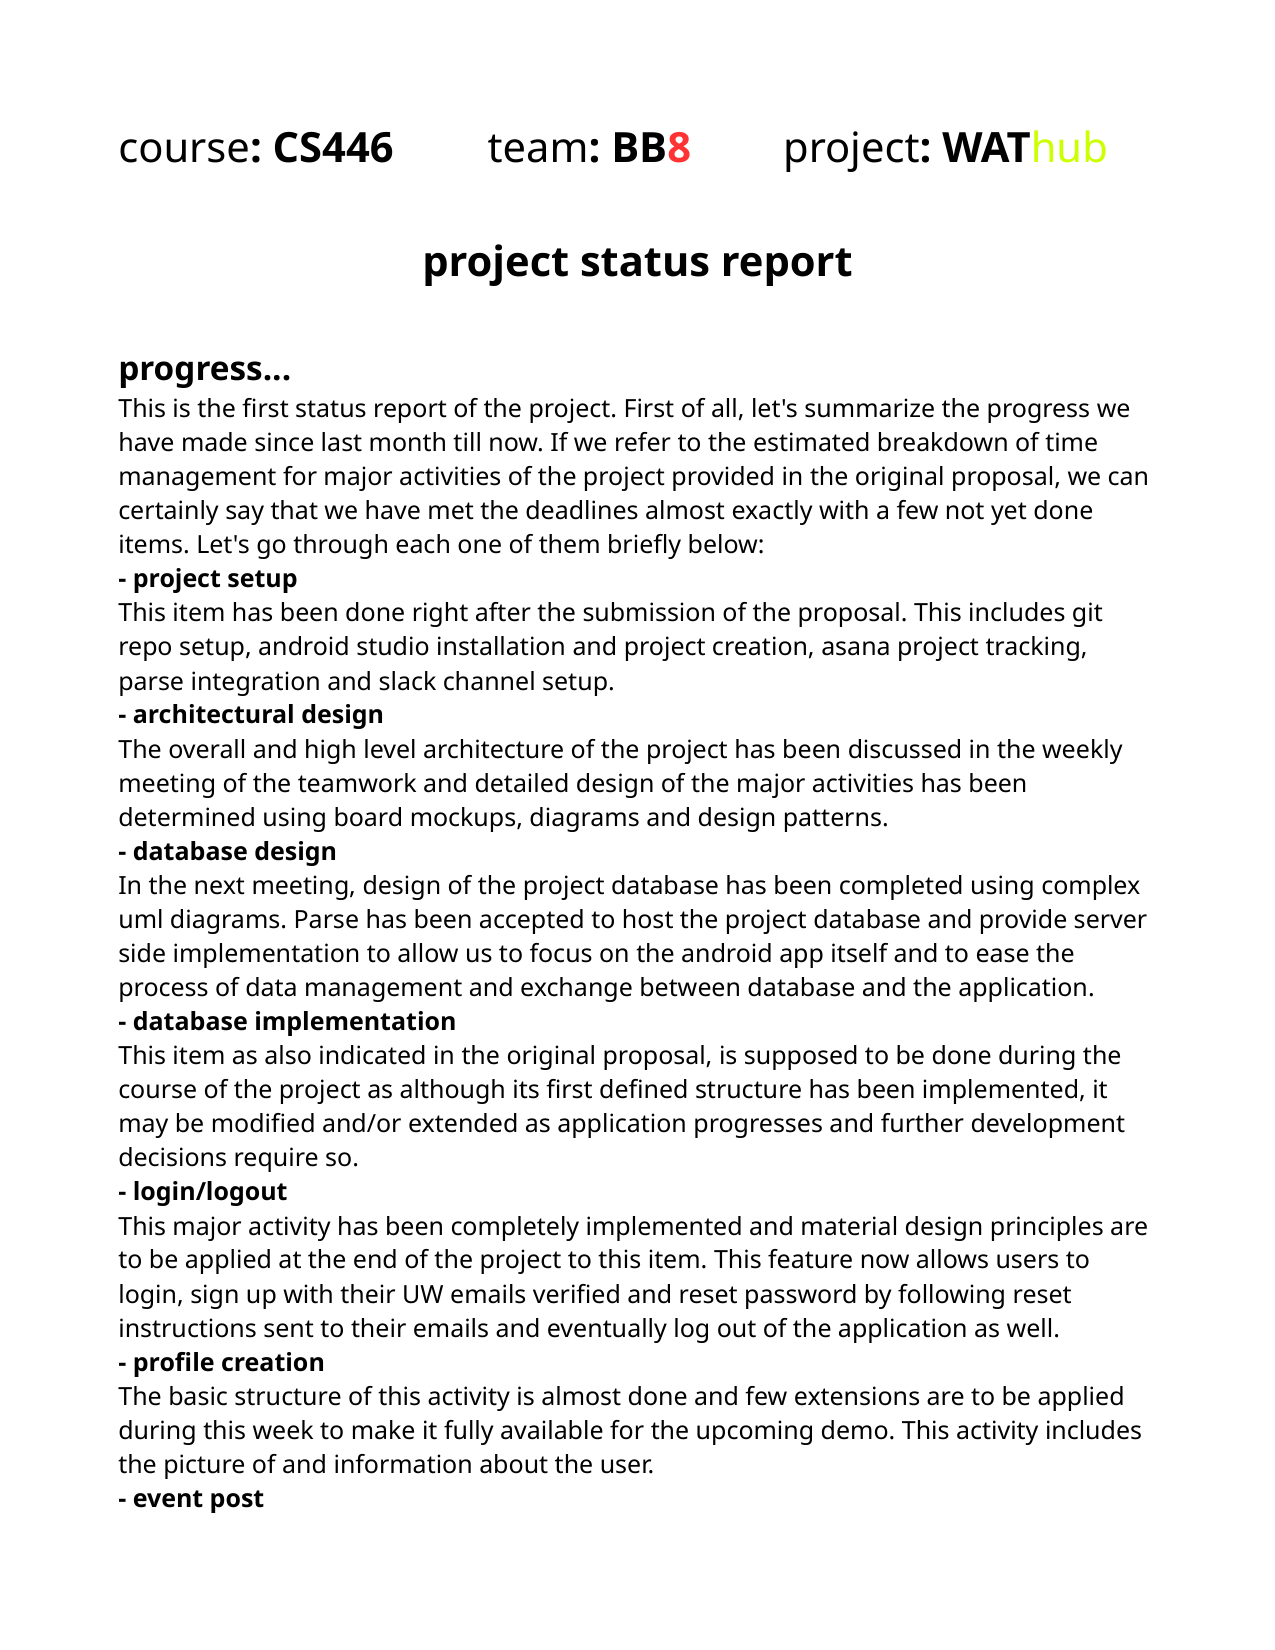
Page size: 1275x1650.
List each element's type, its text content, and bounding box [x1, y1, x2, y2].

text - project setup [118, 561, 1157, 595]
text - database design [118, 833, 1157, 867]
text project status report [118, 232, 1157, 288]
text The overall and high level architecture of the project has been discussed in the weekly meeting of the teamwork and detailed design of the major activities has been determined using board mockups, diagrams and design patterns. [118, 731, 1157, 833]
text - login/logout [118, 1174, 1157, 1208]
text In the next meeting, design of the project database has been completed using complex uml diagrams. Parse has been accepted to host the project database and provide server side implementation to allow us to focus on the android app itself and to ease the process of data management and exchange between database and the application. [118, 867, 1157, 1004]
text - architectural design [118, 697, 1157, 731]
text This is the first status report of the project. First of all, let's summarize the progress we have made since last month till now. If we refer to the estimated breakdown of time management for major activities of the project provided in the original proposal, we can certainly say that we have met the deadlines almost exactly with a few not yet done items. Let's go through each one of them briefly below: [118, 391, 1157, 561]
text This item has been done right after the submission of the proposal. This includes git repo setup, android studio installation and project creation, asana project tracking, parse integration and slack channel setup. [118, 595, 1157, 697]
text - profile creation [118, 1344, 1157, 1378]
text This major activity has been completely implemented and material design principles are to be applied at the end of the project to this item. This feature now allows users to login, sign up with their UW emails verified and reset password by following reset instructions sent to their emails and eventually log out of the application as well. [118, 1208, 1157, 1344]
text - database implementation [118, 1004, 1157, 1038]
text course: CS446 team: BB8 project: WAThub [118, 118, 1157, 175]
text - event post [118, 1481, 1157, 1515]
text The basic structure of this activity is almost done and few extensions are to be applied during this week to make it fully available for the upcoming demo. This activity includes the picture of and information about the user. [118, 1378, 1157, 1481]
text This item as also indicated in the original proposal, is supposed to be done during the course of the project as although its first defined structure has been implemented, it may be modified and/or extended as application progresses and further development decisions require so. [118, 1038, 1157, 1174]
text progress... [118, 345, 1157, 391]
